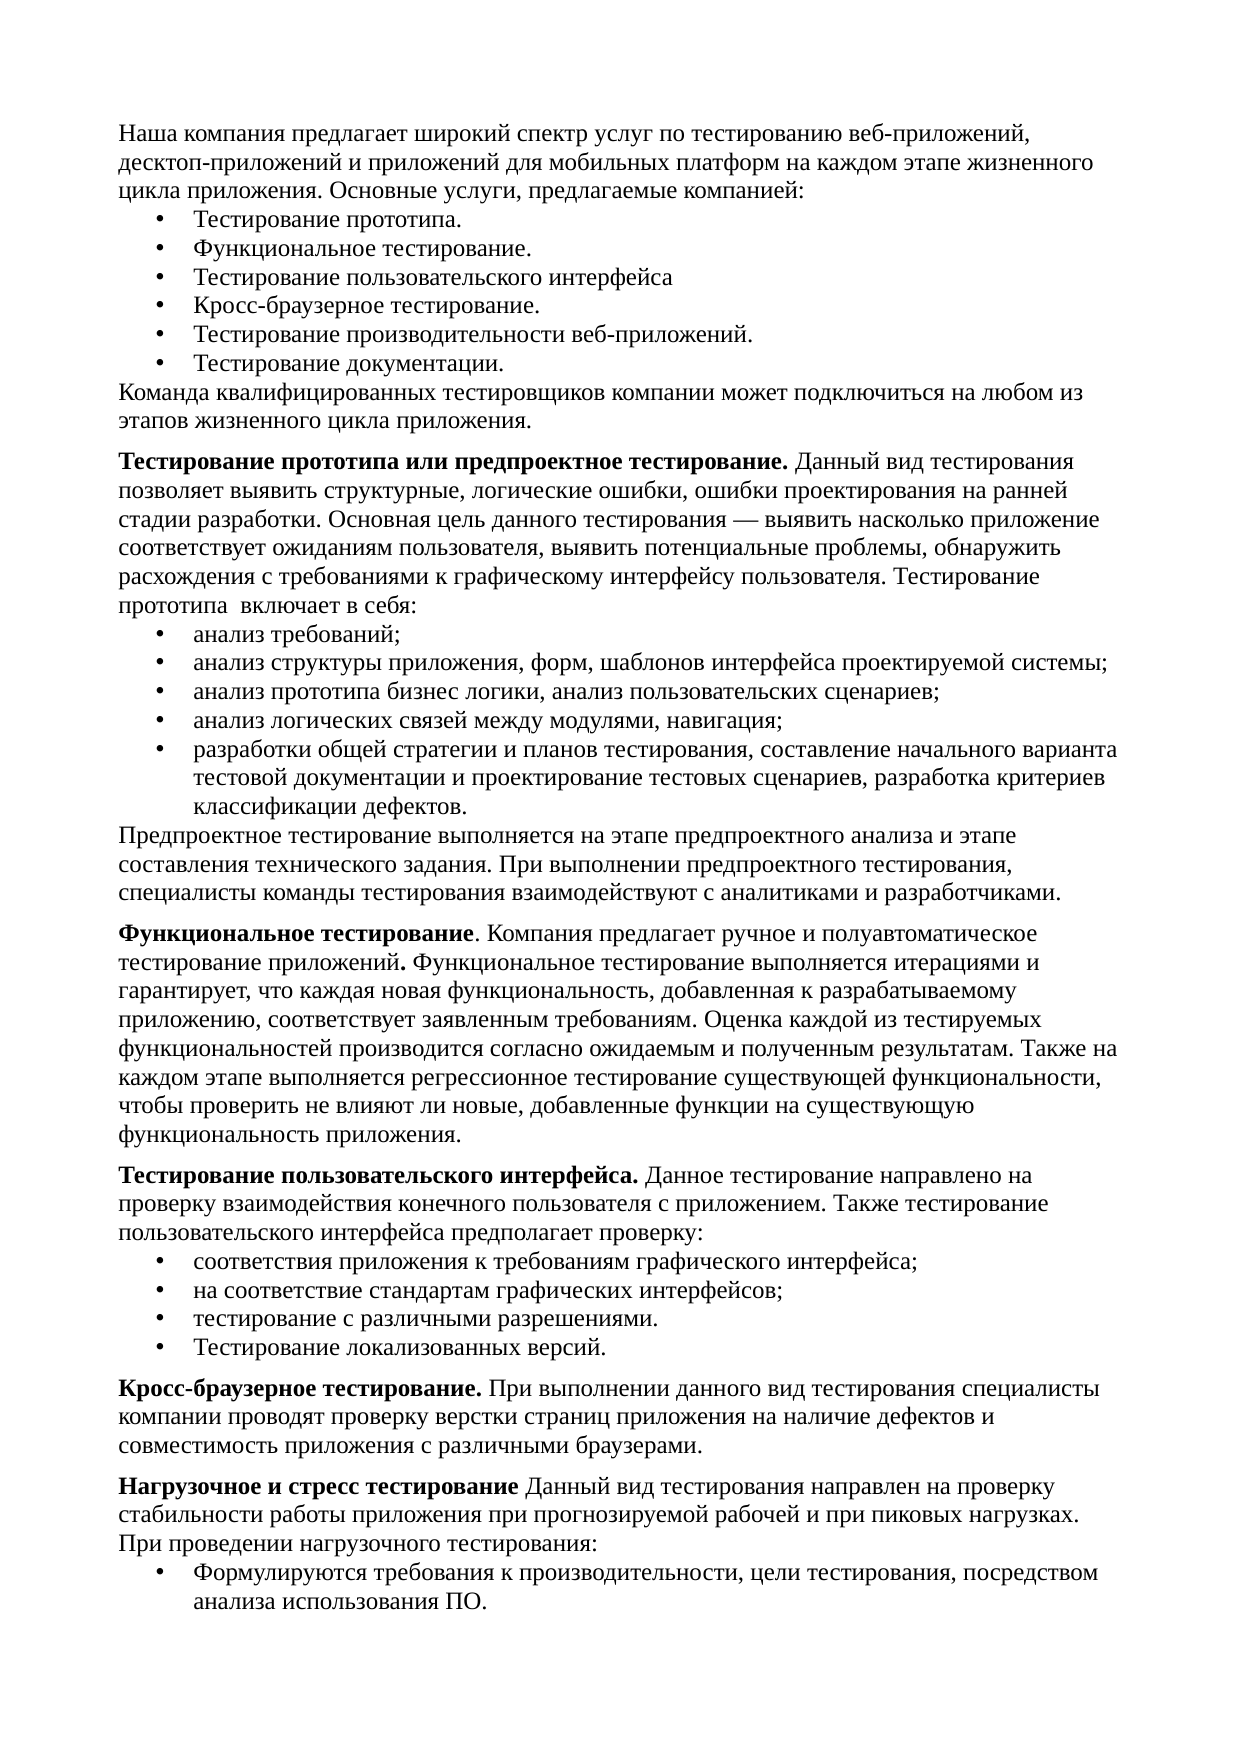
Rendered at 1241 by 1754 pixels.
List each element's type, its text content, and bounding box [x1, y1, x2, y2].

list Тестирование прототипа. [156, 204, 1122, 233]
text Команда квалифицированных тестировщиков компании может подключиться на любом из этапов жизненного цикла приложения. [118, 377, 1122, 434]
text Предпроектное тестирование выполняется на этапе предпроектного анализа и этапе составления технического задания. При выполнении предпроектного тестирования, специалисты команды тестирования взаимодействуют с аналитиками и разработчиками. [118, 820, 1122, 906]
list Тестирование производительности веб-приложений. [156, 319, 1122, 348]
list анализ структуры приложения, форм, шаблонов интерфейса проектируемой системы; [156, 647, 1122, 676]
text Наша компания предлагает широкий спектр услуг по тестированию веб-приложений, десктоп-приложений и приложений для мобильных платформ на каждом этапе жизненного цикла приложения. Основные услуги, предлагаемые компанией: [118, 118, 1122, 204]
list анализ требований; [156, 619, 1122, 647]
list Тестирование документации. [156, 348, 1122, 377]
list на соответствие стандартам графических интерфейсов; [156, 1275, 1122, 1303]
list Функциональное тестирование. [156, 233, 1122, 262]
text Функциональное тестирование. Компания предлагает ручное и полуавтоматическое тестирование приложений. Функциональное тестирование выполняется итерациями и гарантирует, что каждая новая функциональность, добавленная к разрабатываемому приложению, соответствует заявленным требованиям. Оценка каждой из тестируемых функциональностей производится согласно ожидаемым и полученным результатам. Также на каждом этапе выполняется регрессионное тестирование существующей функциональности, чтобы проверить не влияют ли новые, добавленные функции на существующую функциональность приложения. [118, 918, 1122, 1148]
list анализ прототипа бизнес логики, анализ пользовательских сценариев; [156, 676, 1122, 705]
text Тестирование прототипа или предпроектное тестирование. Данный вид тестирования позволяет выявить структурные, логические ошибки, ошибки проектирования на ранней стадии разработки. Основная цель данного тестирования — выявить насколько приложение соответствует ожиданиям пользователя, выявить потенциальные проблемы, обнаружить расхождения с требованиями к графическому интерфейсу пользователя. Тестирование прототипа включает в себя: [118, 446, 1122, 619]
list разработки общей стратегии и планов тестирования, составление начального варианта тестовой документации и проектирование тестовых сценариев, разработка критериев классификации дефектов. [156, 734, 1122, 820]
text Кросс-браузерное тестирование. При выполнении данного вид тестирования специалисты компании проводят проверку верстки страниц приложения на наличие дефектов и совместимость приложения с различными браузерами. [118, 1373, 1122, 1459]
text Тестирование пользовательского интерфейса. Данное тестирование направлено на проверку взаимодействия конечного пользователя с приложением. Также тестирование пользовательского интерфейса предполагает проверку: [118, 1160, 1122, 1246]
text Нагрузочное и стресс тестирование Данный вид тестирования направлен на проверку стабильности работы приложения при прогнозируемой рабочей и при пиковых нагрузках. При проведении нагрузочного тестирования: [118, 1471, 1122, 1557]
list соответствия приложения к требованиям графического интерфейса; [156, 1246, 1122, 1275]
list Кросс-браузерное тестирование. [156, 291, 1122, 319]
list тестирование с различными разрешениями. [156, 1303, 1122, 1332]
list Тестирование локализованных версий. [156, 1332, 1122, 1361]
list Тестирование пользовательского интерфейса [156, 262, 1122, 291]
list Формулируются требования к производительности, цели тестирования, посредством анализа использования ПО. [156, 1557, 1122, 1614]
list анализ логических связей между модулями, навигация; [156, 705, 1122, 734]
